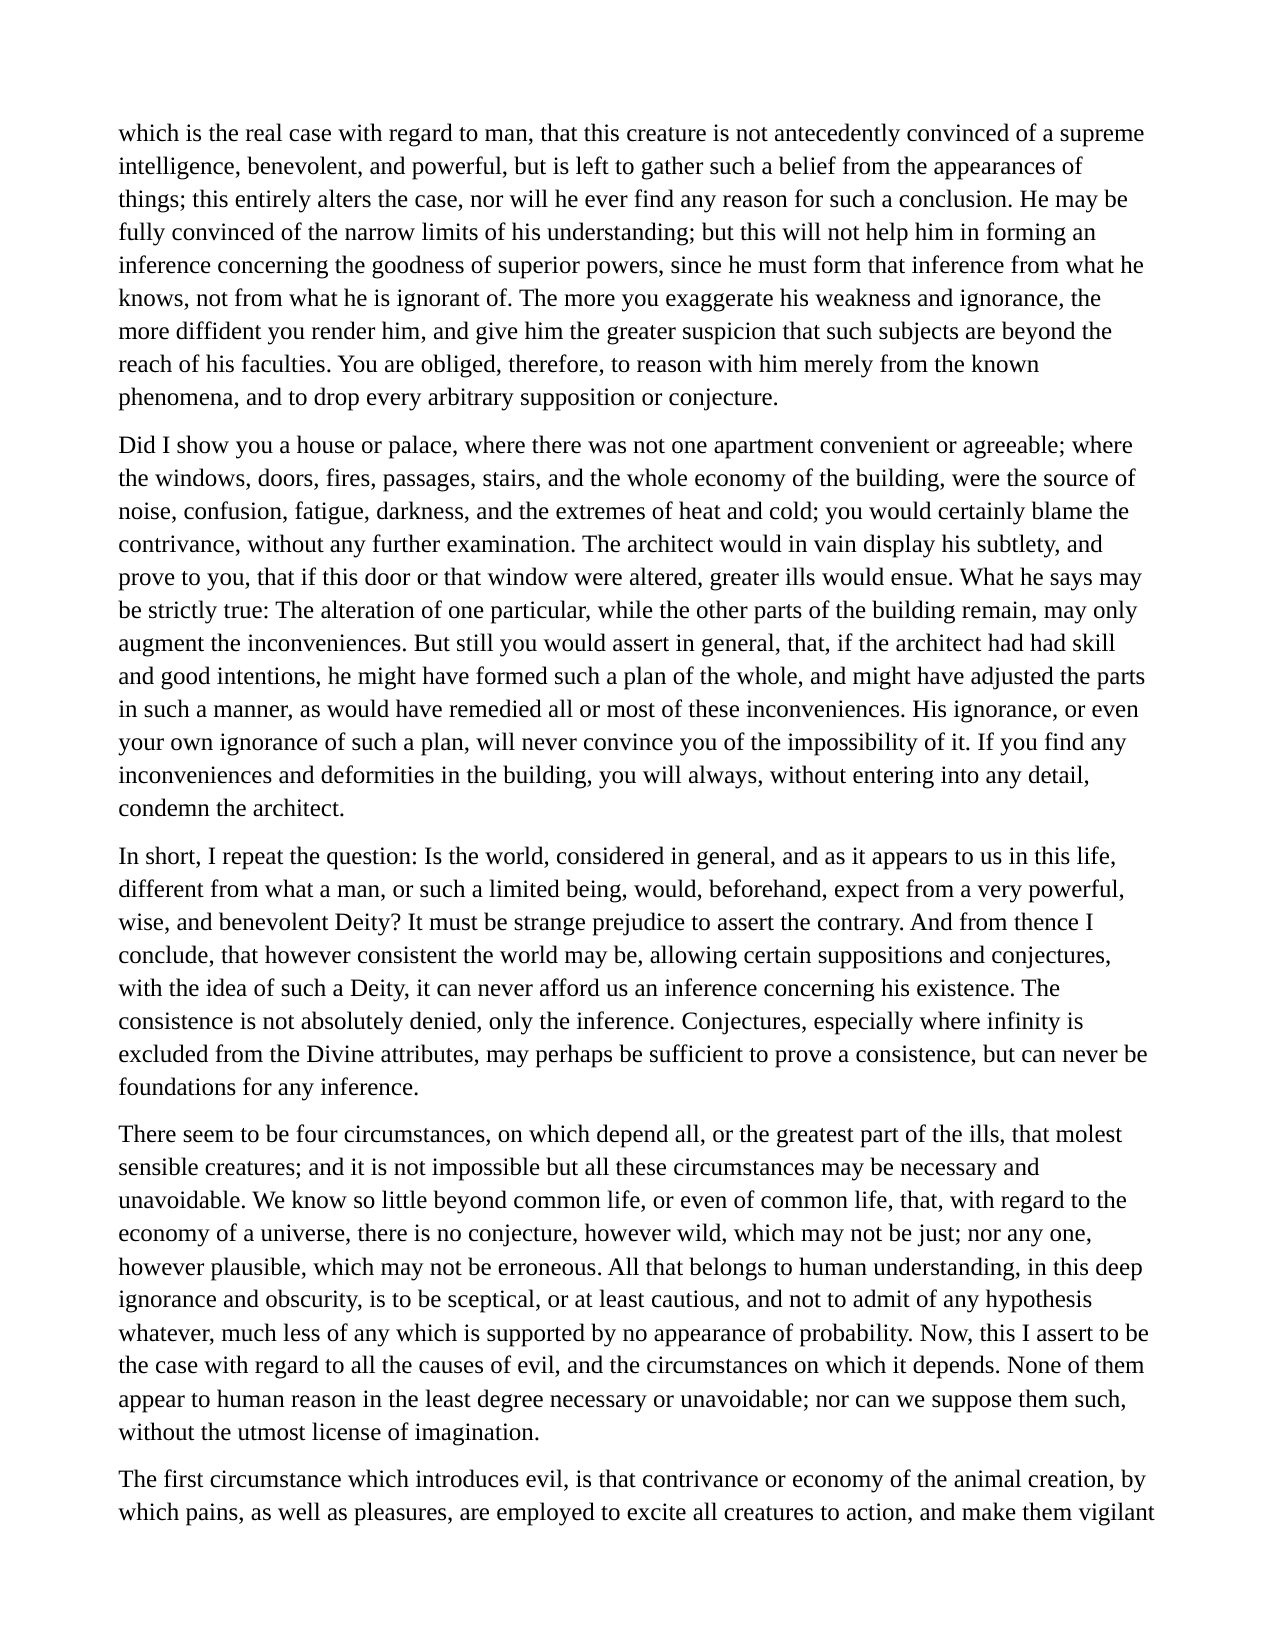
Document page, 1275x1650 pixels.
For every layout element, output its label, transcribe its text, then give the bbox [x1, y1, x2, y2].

text The first circumstance which introduces evil, is that contrivance or economy of the animal creation, by which pains, as well as pleasures, are employed to excite all creatures to action, and make them vigilant [118, 1464, 1157, 1526]
text There seem to be four circumstances, on which depend all, or the greatest part of the ills, that molest sensible creatures; and it is not impossible but all these circumstances may be necessary and unavoidable. We know so little beyond common life, or even of common life, that, with regard to the economy of a universe, there is no conjecture, however wild, which may not be just; nor any one, however plausible, which may not be erroneous. All that belongs to human understanding, in this deep ignorance and obscurity, is to be sceptical, or at least cautious, and not to admit of any hypothesis whatever, much less of any which is supported by no appearance of probability. Now, this I assert to be the case with regard to all the causes of evil, and the circumstances on which it depends. None of them appear to human reason in the least degree necessary or unavoidable; nor can we suppose them such, without the utmost license of imagination. [118, 1119, 1157, 1445]
text which is the real case with regard to man, that this creature is not antecedently convinced of a supreme intelligence, benevolent, and powerful, but is left to gather such a belief from the appearances of things; this entirely alters the case, nor will he ever find any reason for such a conclusion. He may be fully convinced of the narrow limits of his understanding; but this will not help him in forming an inference concerning the goodness of superior powers, since he must form that inference from what he knows, not from what he is ignorant of. The more you exaggerate his weakness and ignorance, the more diffident you render him, and give him the greater suspicion that such subjects are beyond the reach of his faculties. You are obliged, therefore, to reason with him merely from the known phenomena, and to drop every arbitrary supposition or conjecture. [118, 118, 1157, 411]
text In short, I repeat the question: Is the world, considered in general, and as it appears to us in this life, different from what a man, or such a limited being, would, beforehand, expect from a very powerful, wise, and benevolent Deity? It must be strange prejudice to assert the contrary. And from thence I conclude, that however consistent the world may be, allowing certain suppositions and conjectures, with the idea of such a Deity, it can never afford us an inference concerning his existence. The consistence is not absolutely denied, only the inference. Conjectures, especially where infinity is excluded from the Divine attributes, may perhaps be sufficient to prove a consistence, but can never be foundations for any inference. [118, 841, 1157, 1101]
text Did I show you a house or palace, where there was not one apartment convenient or agreeable; where the windows, doors, fires, passages, stairs, and the whole economy of the building, were the source of noise, confusion, fatigue, darkness, and the extremes of heat and cold; you would certainly blame the contrivance, without any further examination. The architect would in vain display his subtlety, and prove to you, that if this door or that window were altered, greater ills would ensue. What he says may be strictly true: The alteration of one particular, while the other parts of the building remain, may only augment the inconveniences. But still you would assert in general, that, if the architect had had skill and good intentions, he might have formed such a plan of the whole, and might have adjusted the parts in such a manner, as would have remedied all or most of these inconveniences. His ignorance, or even your own ignorance of such a plan, will never convince you of the impossibility of it. If you find any inconveniences and deformities in the building, you will always, without entering into any detail, condemn the architect. [118, 430, 1157, 822]
